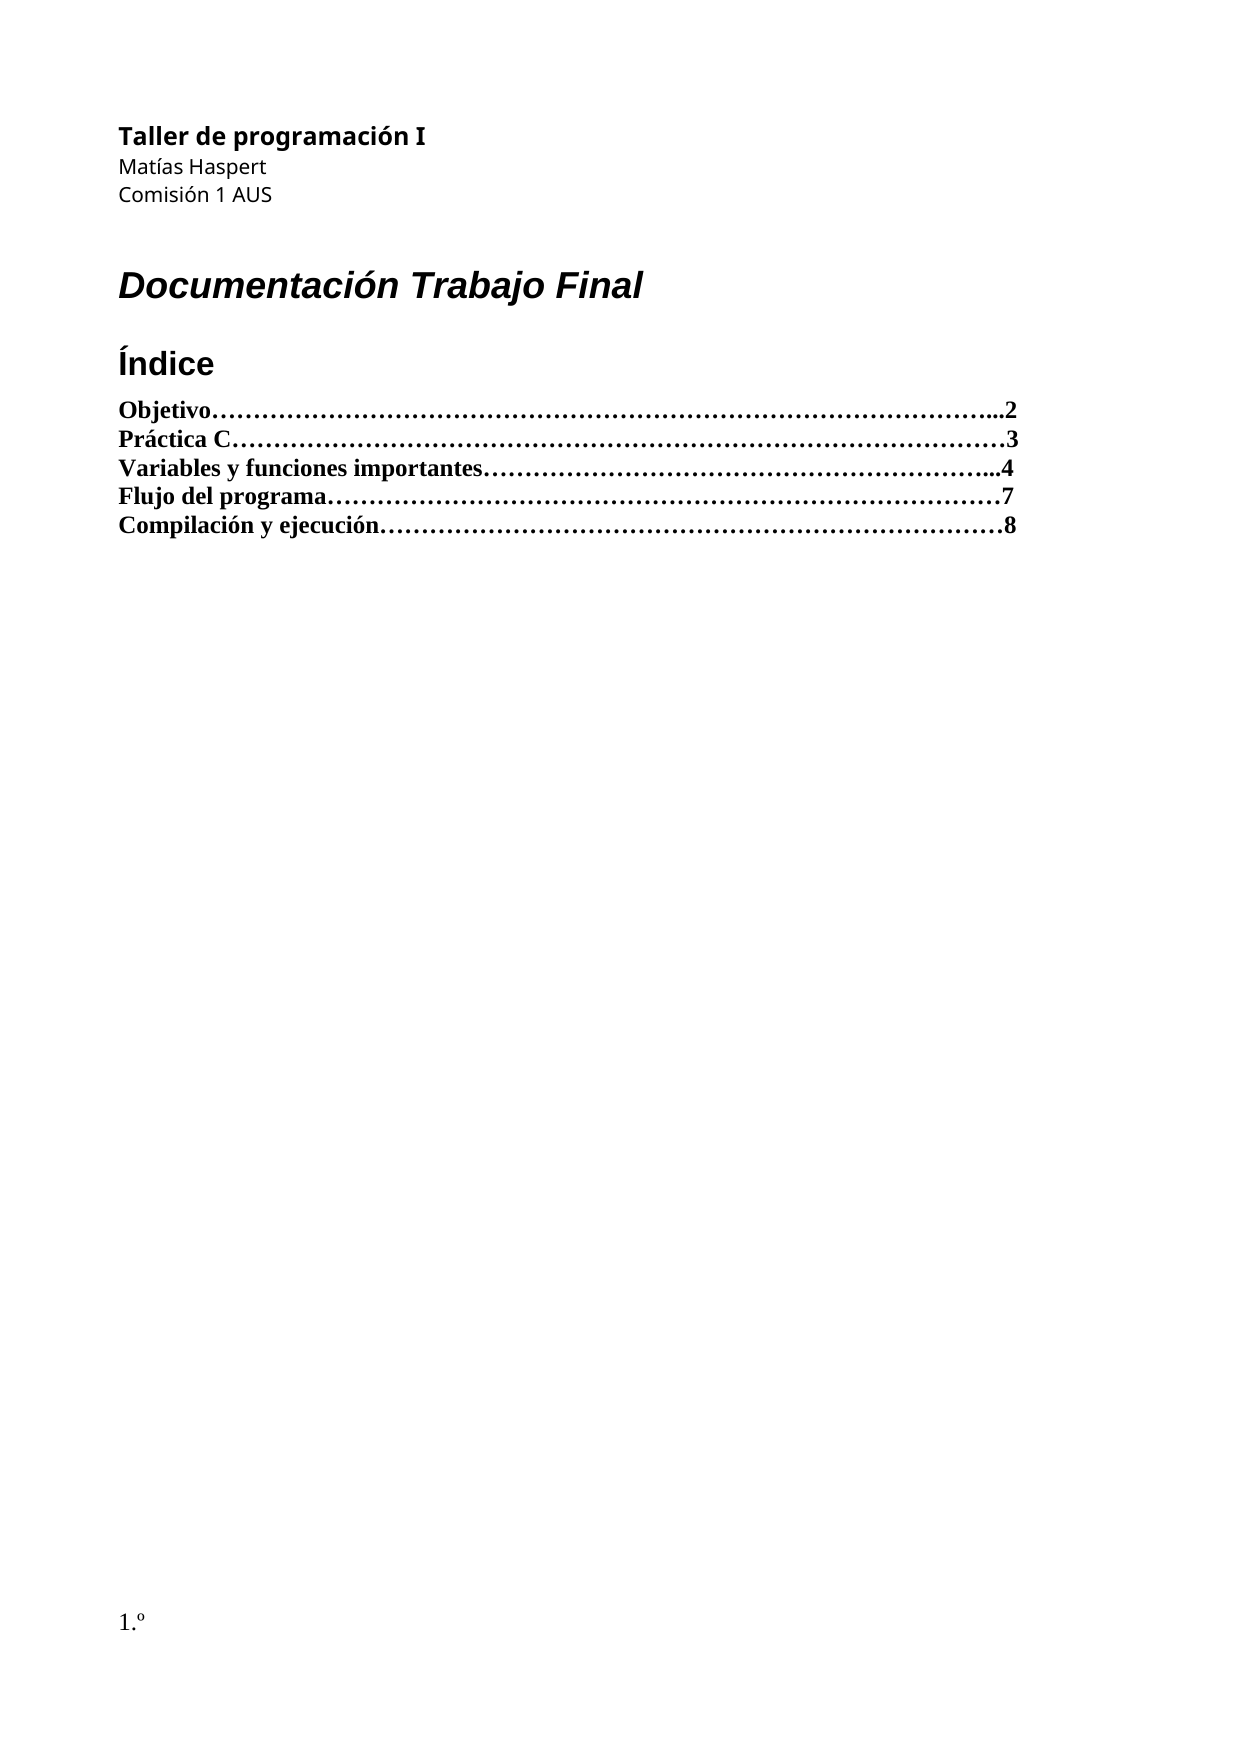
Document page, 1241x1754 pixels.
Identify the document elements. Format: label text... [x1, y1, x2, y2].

text Variables y funciones importantes……………………………………………………...4 [118, 453, 1122, 481]
text Flujo del programa………………………………………………………………………7 [118, 481, 1122, 510]
subtitle Documentación Trabajo Final [118, 263, 1122, 307]
text Objetivo…………………………………………………………………………………...2 [118, 395, 1122, 424]
text Compilación y ejecución…………………………………………………………………8 [118, 510, 1122, 539]
subtitle Índice [118, 344, 1122, 383]
text Práctica C…………………………………………………………………………………3 [118, 424, 1122, 453]
